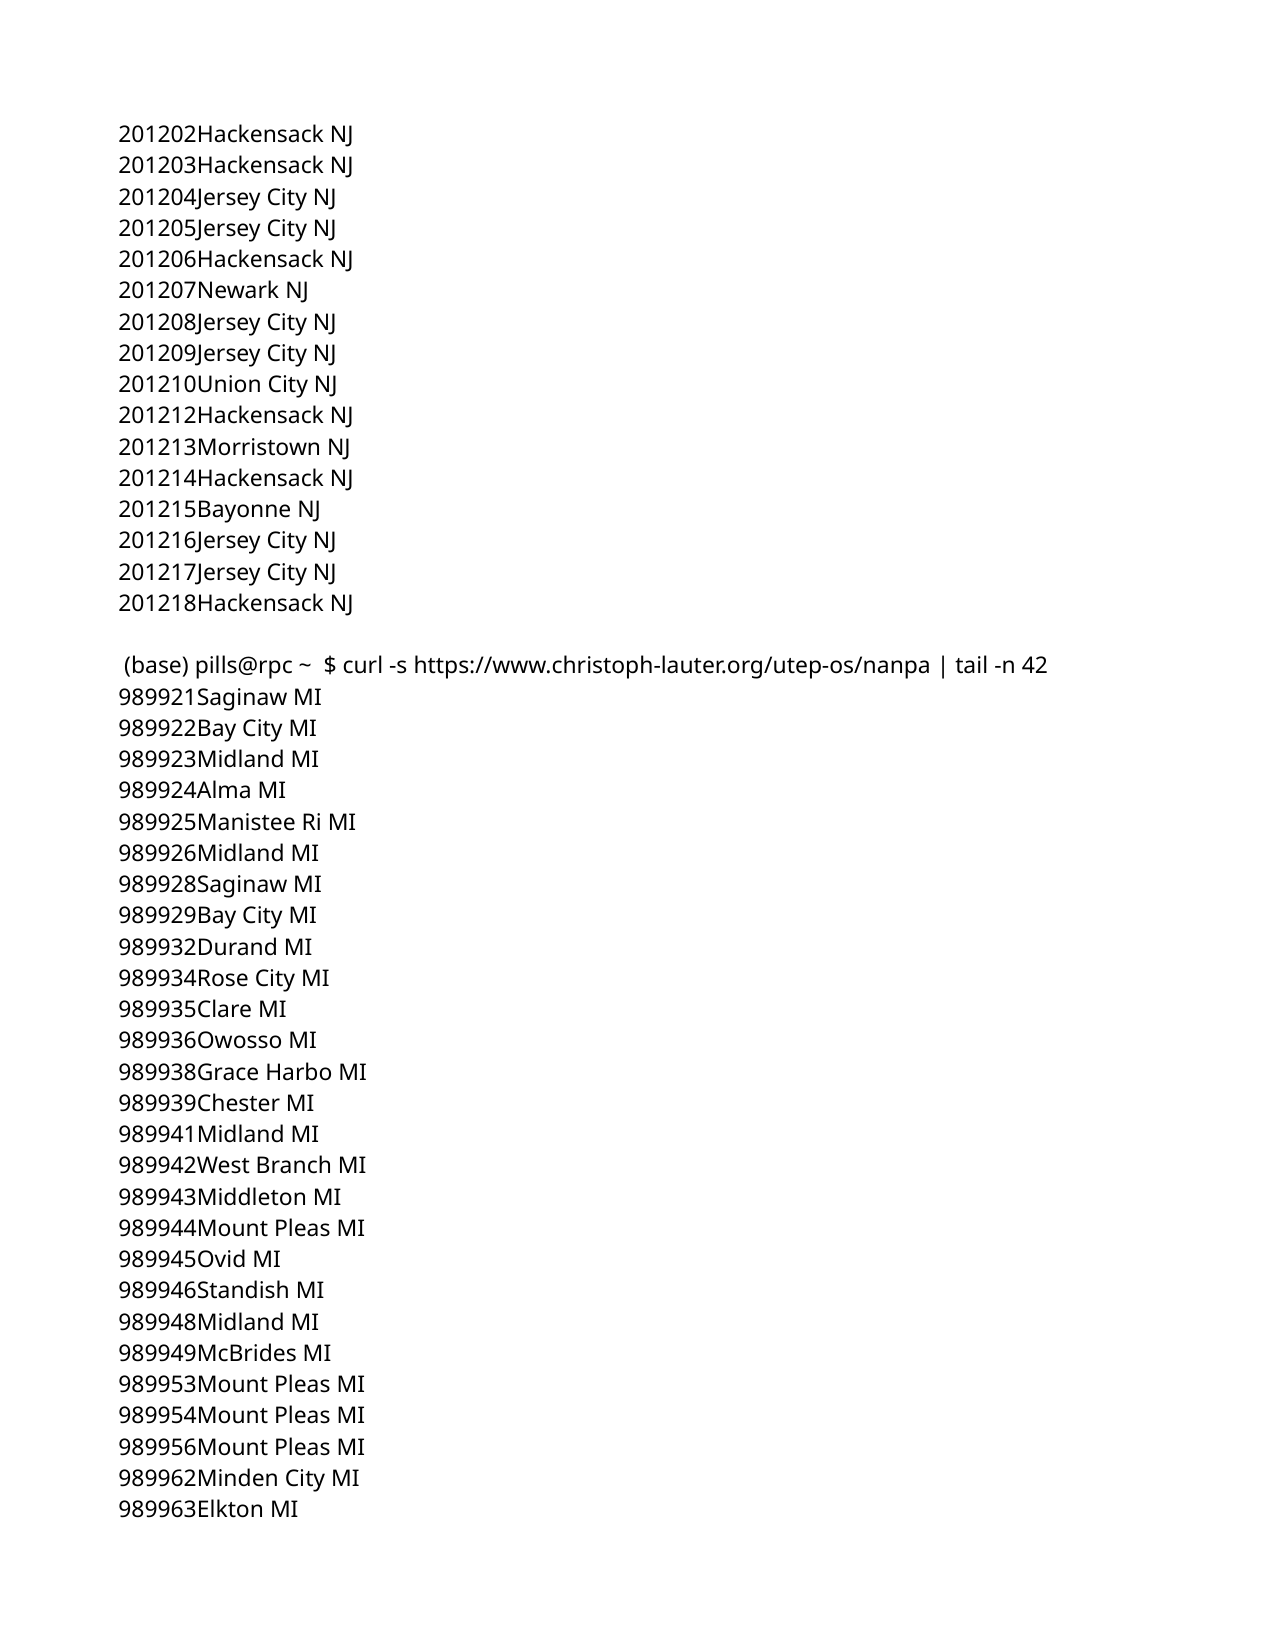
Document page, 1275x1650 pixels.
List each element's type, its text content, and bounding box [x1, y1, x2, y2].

text 989949McBrides MI [118, 1337, 1157, 1368]
text 201214Hackensack NJ [118, 462, 1157, 493]
text 989956Mount Pleas MI [118, 1431, 1157, 1462]
text 989939Chester MI [118, 1087, 1157, 1118]
text 201209Jersey City NJ [118, 337, 1157, 368]
text 201202Hackensack NJ [118, 118, 1157, 149]
text 989946Standish MI [118, 1274, 1157, 1306]
text 989925Manistee Ri MI [118, 806, 1157, 837]
text 201218Hackensack NJ [118, 587, 1157, 618]
text (base) pills@rpc ~ $ curl -s https://www.christoph-lauter.org/utep-os/nanpa | tail -n 42 [118, 649, 1157, 681]
text 201208Jersey City NJ [118, 306, 1157, 337]
text 201203Hackensack NJ [118, 149, 1157, 181]
text 989954Mount Pleas MI [118, 1399, 1157, 1431]
text 989935Clare MI [118, 993, 1157, 1024]
text 989932Durand MI [118, 931, 1157, 962]
text 201204Jersey City NJ [118, 181, 1157, 212]
text 201205Jersey City NJ [118, 212, 1157, 243]
text 989934Rose City MI [118, 962, 1157, 993]
text 989929Bay City MI [118, 899, 1157, 931]
text 989936Owosso MI [118, 1024, 1157, 1056]
text 201216Jersey City NJ [118, 524, 1157, 556]
text 201217Jersey City NJ [118, 556, 1157, 587]
text 989942West Branch MI [118, 1149, 1157, 1181]
text 989923Midland MI [118, 743, 1157, 774]
text 989944Mount Pleas MI [118, 1212, 1157, 1243]
text 201207Newark NJ [118, 274, 1157, 306]
text 989922Bay City MI [118, 712, 1157, 743]
text 201210Union City NJ [118, 368, 1157, 399]
text 989948Midland MI [118, 1306, 1157, 1337]
text 989943Middleton MI [118, 1181, 1157, 1212]
text 201206Hackensack NJ [118, 243, 1157, 274]
text 989926Midland MI [118, 837, 1157, 868]
text 201215Bayonne NJ [118, 493, 1157, 524]
text 989924Alma MI [118, 774, 1157, 806]
text 201212Hackensack NJ [118, 399, 1157, 431]
text 989928Saginaw MI [118, 868, 1157, 899]
text 989962Minden City MI [118, 1462, 1157, 1493]
text 989938Grace Harbo MI [118, 1056, 1157, 1087]
text 989953Mount Pleas MI [118, 1368, 1157, 1399]
text 989921Saginaw MI [118, 681, 1157, 712]
text 989945Ovid MI [118, 1243, 1157, 1274]
text 989963Elkton MI [118, 1493, 1157, 1524]
text 989941Midland MI [118, 1118, 1157, 1149]
text 201213Morristown NJ [118, 431, 1157, 462]
